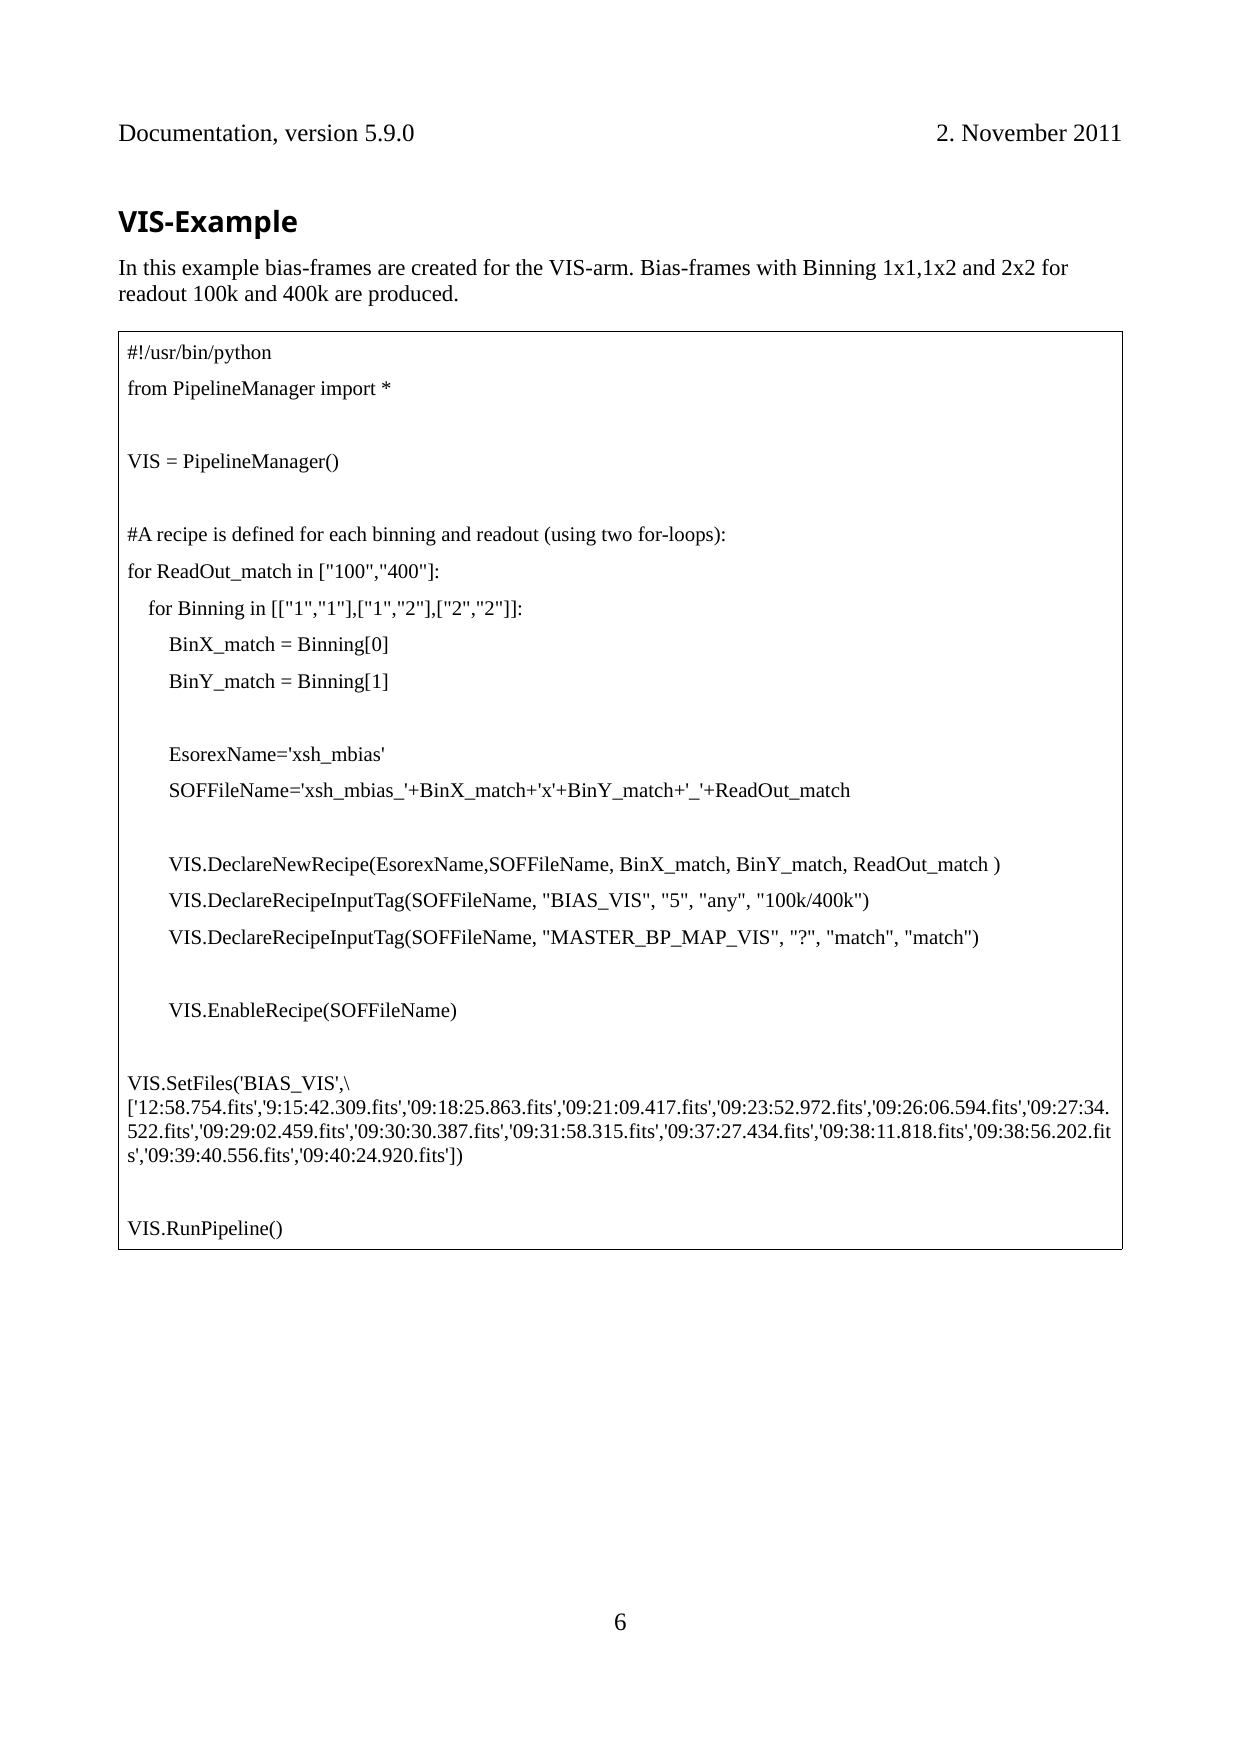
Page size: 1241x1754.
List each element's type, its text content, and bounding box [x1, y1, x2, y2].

text In this example bias-frames are created for the VIS-arm. Bias-frames with Binning 1x1,1x2 and 2x2 for readout 100k and 400k are produced. [118, 253, 1122, 306]
text BinY_match = Binning[1] [127, 669, 1113, 693]
text VIS.DeclareRecipeInputTag(SOFFileName, "BIAS_VIS", "5", "any", "100k/400k") [127, 888, 1113, 912]
text EsorexName='xsh_mbias' [127, 742, 1113, 766]
text #A recipe is defined for each binning and readout (using two for-loops): [127, 522, 1113, 546]
text from PipelineManager import * [127, 376, 1113, 400]
text #!/usr/bin/python [127, 339, 1113, 364]
text VIS.DeclareRecipeInputTag(SOFFileName, "MASTER_BP_MAP_VIS", "?", "match", "match") [127, 924, 1113, 949]
subtitle VIS-Example [118, 201, 1122, 241]
text VIS.SetFiles('BIAS_VIS',\['12:58.754.fits','9:15:42.309.fits','09:18:25.863.fits','09:21:09.417.fits','09:23:52.972.fits','09:26:06.594.fits','09:27:34.522.fits','09:29:02.459.fits','09:30:30.387.fits','09:31:58.315.fits','09:37:27.434.fits','09:38:11.818.fits','09:38:56.202.fits','09:39:40.556.fits','09:40:24.920.fits']) [127, 1071, 1113, 1167]
text VIS.EnableRecipe(SOFFileName) [127, 998, 1113, 1022]
text for ReadOut_match in ["100","400"]: [127, 559, 1113, 583]
text for Binning in [["1","1"],["1","2"],["2","2"]]: [127, 596, 1113, 619]
text VIS = PipelineManager() [127, 449, 1113, 473]
text SOFFileName='xsh_mbias_'+BinX_match+'x'+BinY_match+'_'+ReadOut_match [127, 778, 1113, 802]
text VIS.RunPipeline() [127, 1216, 1113, 1240]
text VIS.DeclareNewRecipe(EsorexName,SOFFileName, BinX_match, BinY_match, ReadOut_match ) [127, 851, 1113, 876]
text BinX_match = Binning[0] [127, 632, 1113, 656]
